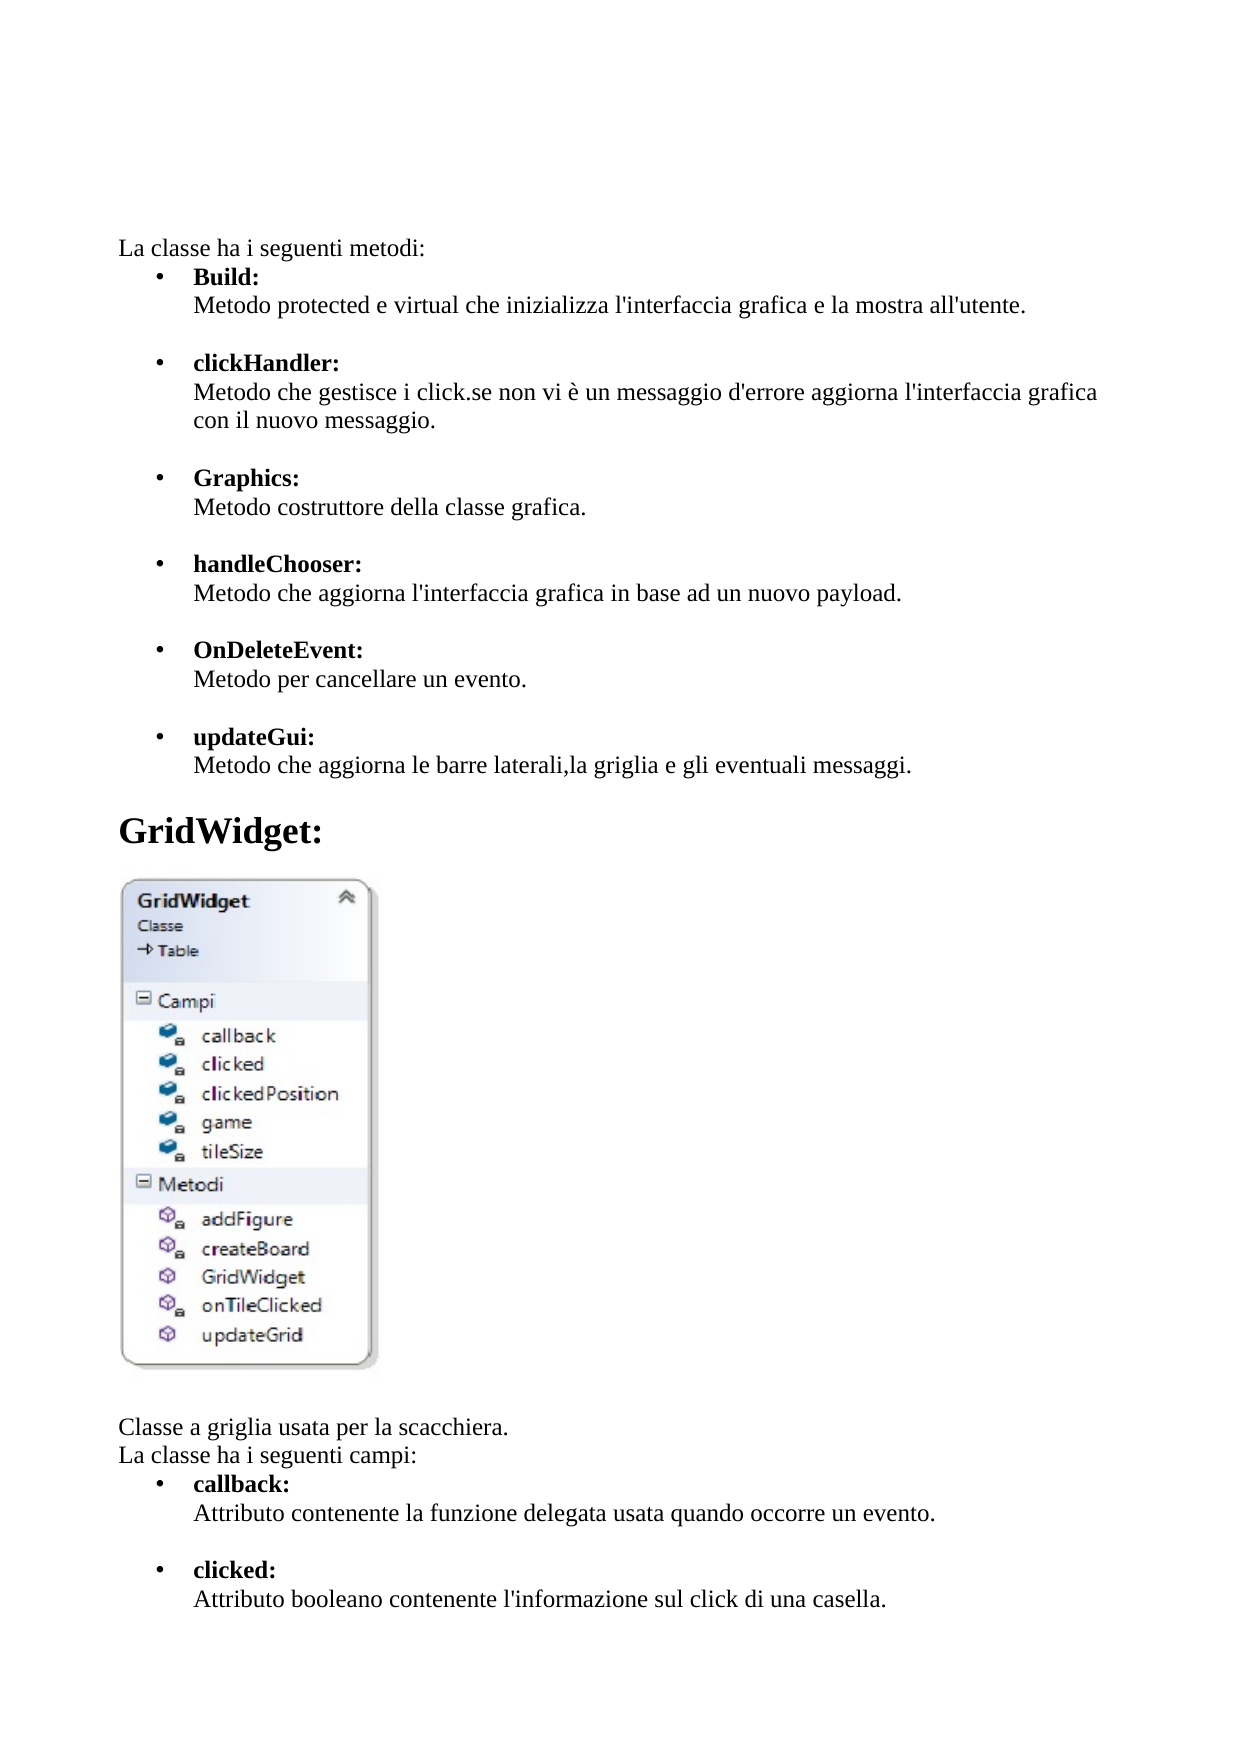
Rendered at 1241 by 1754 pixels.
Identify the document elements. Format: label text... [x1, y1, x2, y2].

list handleChooser: [156, 549, 1122, 578]
text Metodo che aggiorna le barre laterali,la griglia e gli eventuali messaggi. [118, 751, 1122, 779]
list clicked: [156, 1556, 1122, 1584]
text La classe ha i seguenti campi: [118, 1441, 1122, 1469]
text Metodo che aggiorna l'interfaccia grafica in base ad un nuovo payload. [118, 578, 1122, 607]
text Classe a griglia usata per la scacchiera. [118, 1412, 1122, 1441]
list Graphics: [156, 463, 1122, 492]
text Metodo che gestisce i click.se non vi è un messaggio d'errore aggiorna l'interfaccia grafica con il nuovo messaggio. [118, 377, 1122, 434]
text La classe ha i seguenti metodi: [118, 233, 1122, 262]
picture [119, 864, 396, 1392]
list clickHandler: [156, 348, 1122, 377]
text Metodo per cancellare un evento. [118, 664, 1122, 693]
text GridWidget: [118, 808, 1122, 851]
list updateGui: [156, 722, 1122, 751]
text Metodo protected e virtual che inizializza l'interfaccia grafica e la mostra all'utente. [118, 291, 1122, 319]
list Build: [156, 262, 1122, 291]
list callback: [156, 1469, 1122, 1498]
text Attributo booleano contenente l'informazione sul click di una casella. [118, 1584, 1122, 1613]
text Metodo costruttore della classe grafica. [118, 492, 1122, 521]
text Attributo contenente la funzione delegata usata quando occorre un evento. [118, 1498, 1122, 1527]
list OnDeleteEvent: [156, 636, 1122, 664]
